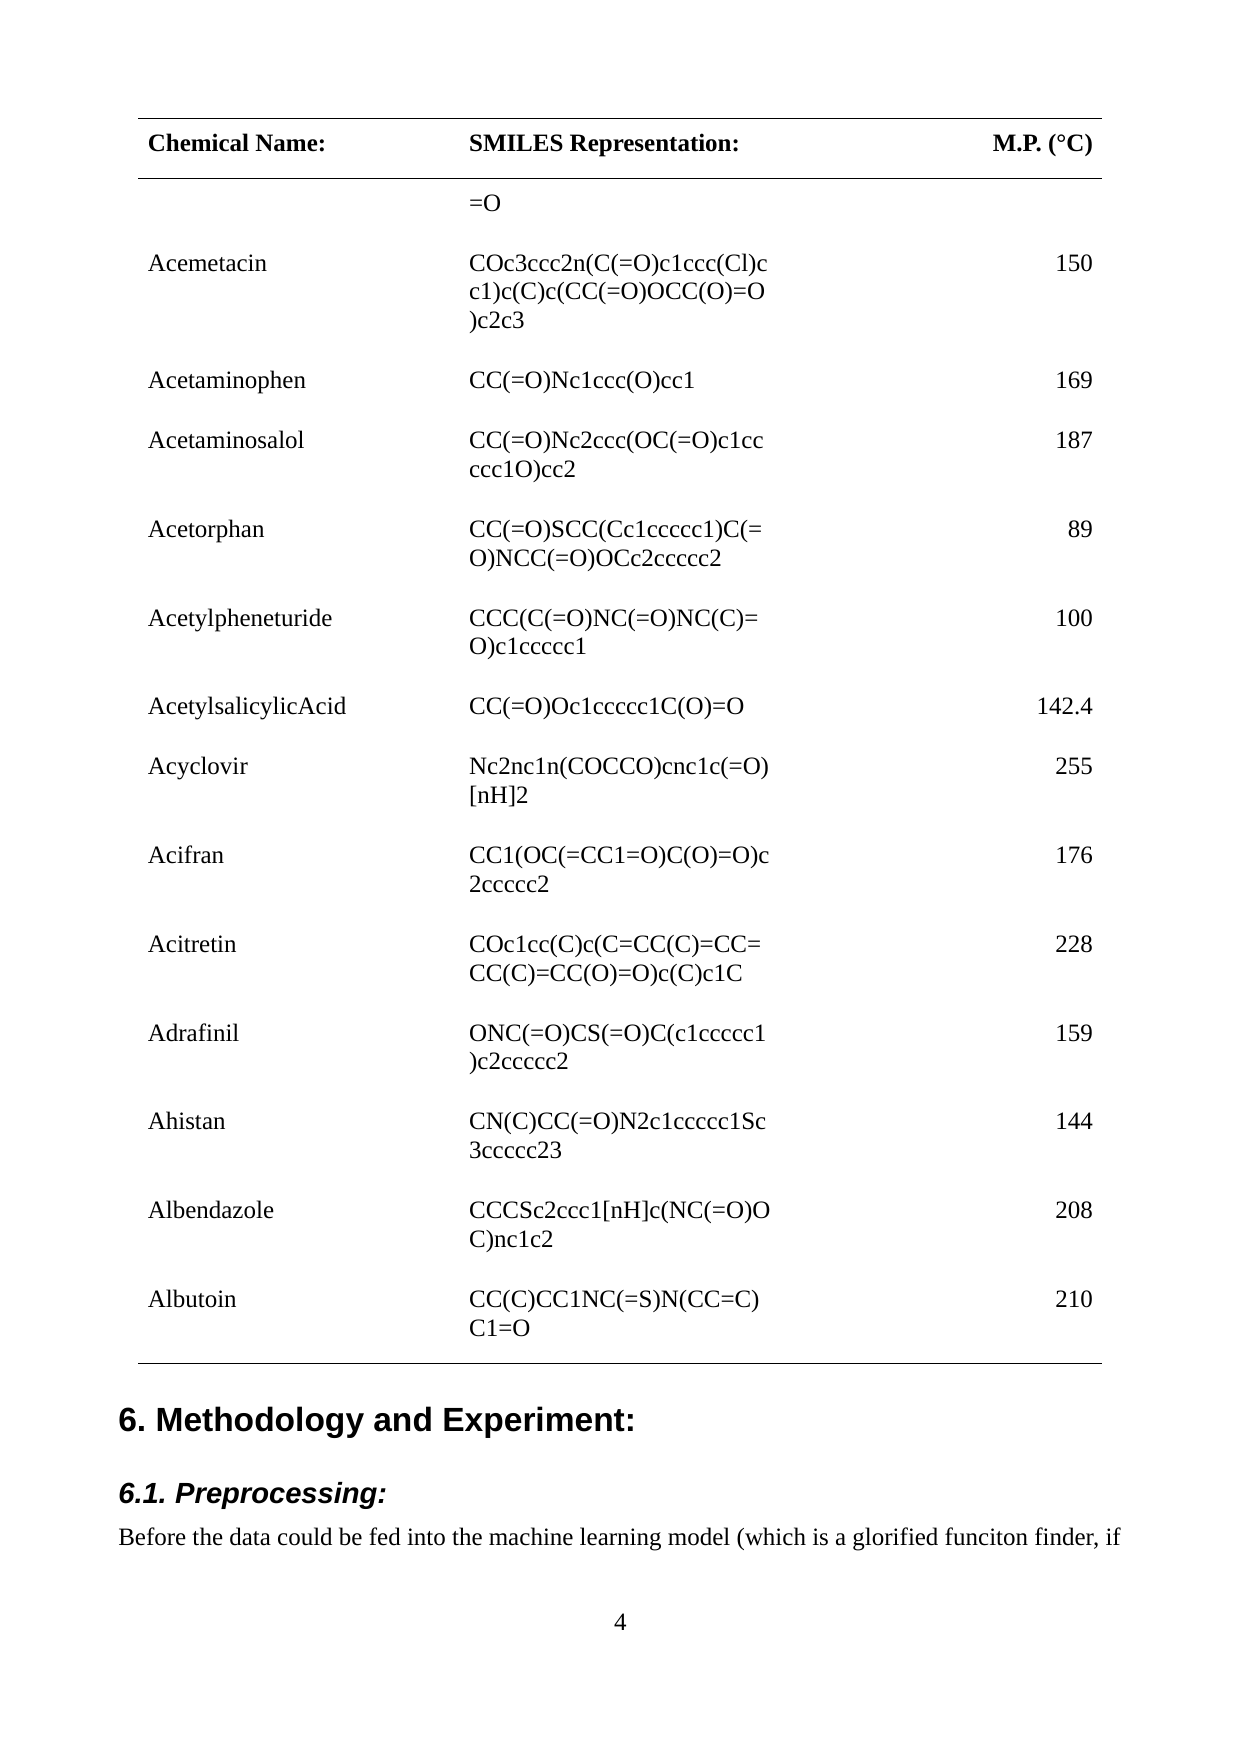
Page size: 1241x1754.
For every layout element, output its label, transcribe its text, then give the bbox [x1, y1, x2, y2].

text Before the data could be fed into the machine learning model (which is a glorified funciton finder, if [118, 1522, 1122, 1551]
table_cell COc1cc(C)c(C=CC(C)=CC=CC(C)=CC(O)=O)c(C)c1C [460, 920, 781, 1008]
table_cell 142.4 [781, 682, 1102, 742]
table_cell Acetaminosalol [138, 416, 459, 504]
table_cell CC(=O)Nc1ccc(O)cc1 [460, 356, 781, 416]
table_cell Acetorphan [138, 505, 459, 593]
table_cell 210 [781, 1275, 1102, 1363]
table_cell 100 [781, 593, 1102, 682]
table_cell Acemetacin [138, 238, 459, 356]
table_cell Acitretin [138, 920, 459, 1008]
table_cell 144 [781, 1097, 1102, 1186]
subtitle Methodology and Experiment: [118, 1400, 1122, 1439]
table_cell Adrafinil [138, 1008, 459, 1097]
table_header SMILES Representation: [460, 119, 781, 178]
table_header Chemical Name: [138, 119, 459, 178]
table_cell 228 [781, 920, 1102, 1008]
table_cell Acyclovir [138, 742, 459, 831]
table_cell Acifran [138, 831, 459, 919]
table_cell Nc2nc1n(COCCO)cnc1c(=O)[nH]2 [460, 742, 781, 831]
table_cell Acetylpheneturide [138, 593, 459, 682]
table_header M.P. (°C) [781, 119, 1102, 178]
subtitle Preprocessing: [118, 1476, 1122, 1510]
table_cell CC1(OC(=CC1=O)C(O)=O)c2ccccc2 [460, 831, 781, 919]
table_cell =O [460, 179, 781, 238]
table_cell CC(=O)Nc2ccc(OC(=O)c1ccccc1O)cc2 [460, 416, 781, 504]
table_cell CN(C)CC(=O)N2c1ccccc1Sc3ccccc23 [460, 1097, 781, 1186]
table_cell ONC(=O)CS(=O)C(c1ccccc1)c2ccccc2 [460, 1008, 781, 1097]
table_cell Ahistan [138, 1097, 459, 1186]
table_cell 176 [781, 831, 1102, 919]
table_cell 255 [781, 742, 1102, 831]
table_cell [138, 179, 459, 238]
table_cell AcetylsalicylicAcid [138, 682, 459, 742]
table_cell CC(C)CC1NC(=S)N(CC=C)C1=O [460, 1275, 781, 1363]
table_cell Albutoin [138, 1275, 459, 1363]
table_cell CCC(C(=O)NC(=O)NC(C)=O)c1ccccc1 [460, 593, 781, 682]
table_cell 187 [781, 416, 1102, 504]
table_cell CC(=O)SCC(Cc1ccccc1)C(=O)NCC(=O)OCc2ccccc2 [460, 505, 781, 593]
table_cell COc3ccc2n(C(=O)c1ccc(Cl)cc1)c(C)c(CC(=O)OCC(O)=O)c2c3 [460, 238, 781, 356]
table_cell 169 [781, 356, 1102, 416]
table_cell 208 [781, 1186, 1102, 1274]
table_cell 159 [781, 1008, 1102, 1097]
table_cell Acetaminophen [138, 356, 459, 416]
table_cell Albendazole [138, 1186, 459, 1274]
table_cell CCCSc2ccc1[nH]c(NC(=O)OC)nc1c2 [460, 1186, 781, 1274]
table_cell 150 [781, 238, 1102, 356]
table_cell CC(=O)Oc1ccccc1C(O)=O [460, 682, 781, 742]
table_cell [781, 179, 1102, 238]
table_cell 89 [781, 505, 1102, 593]
